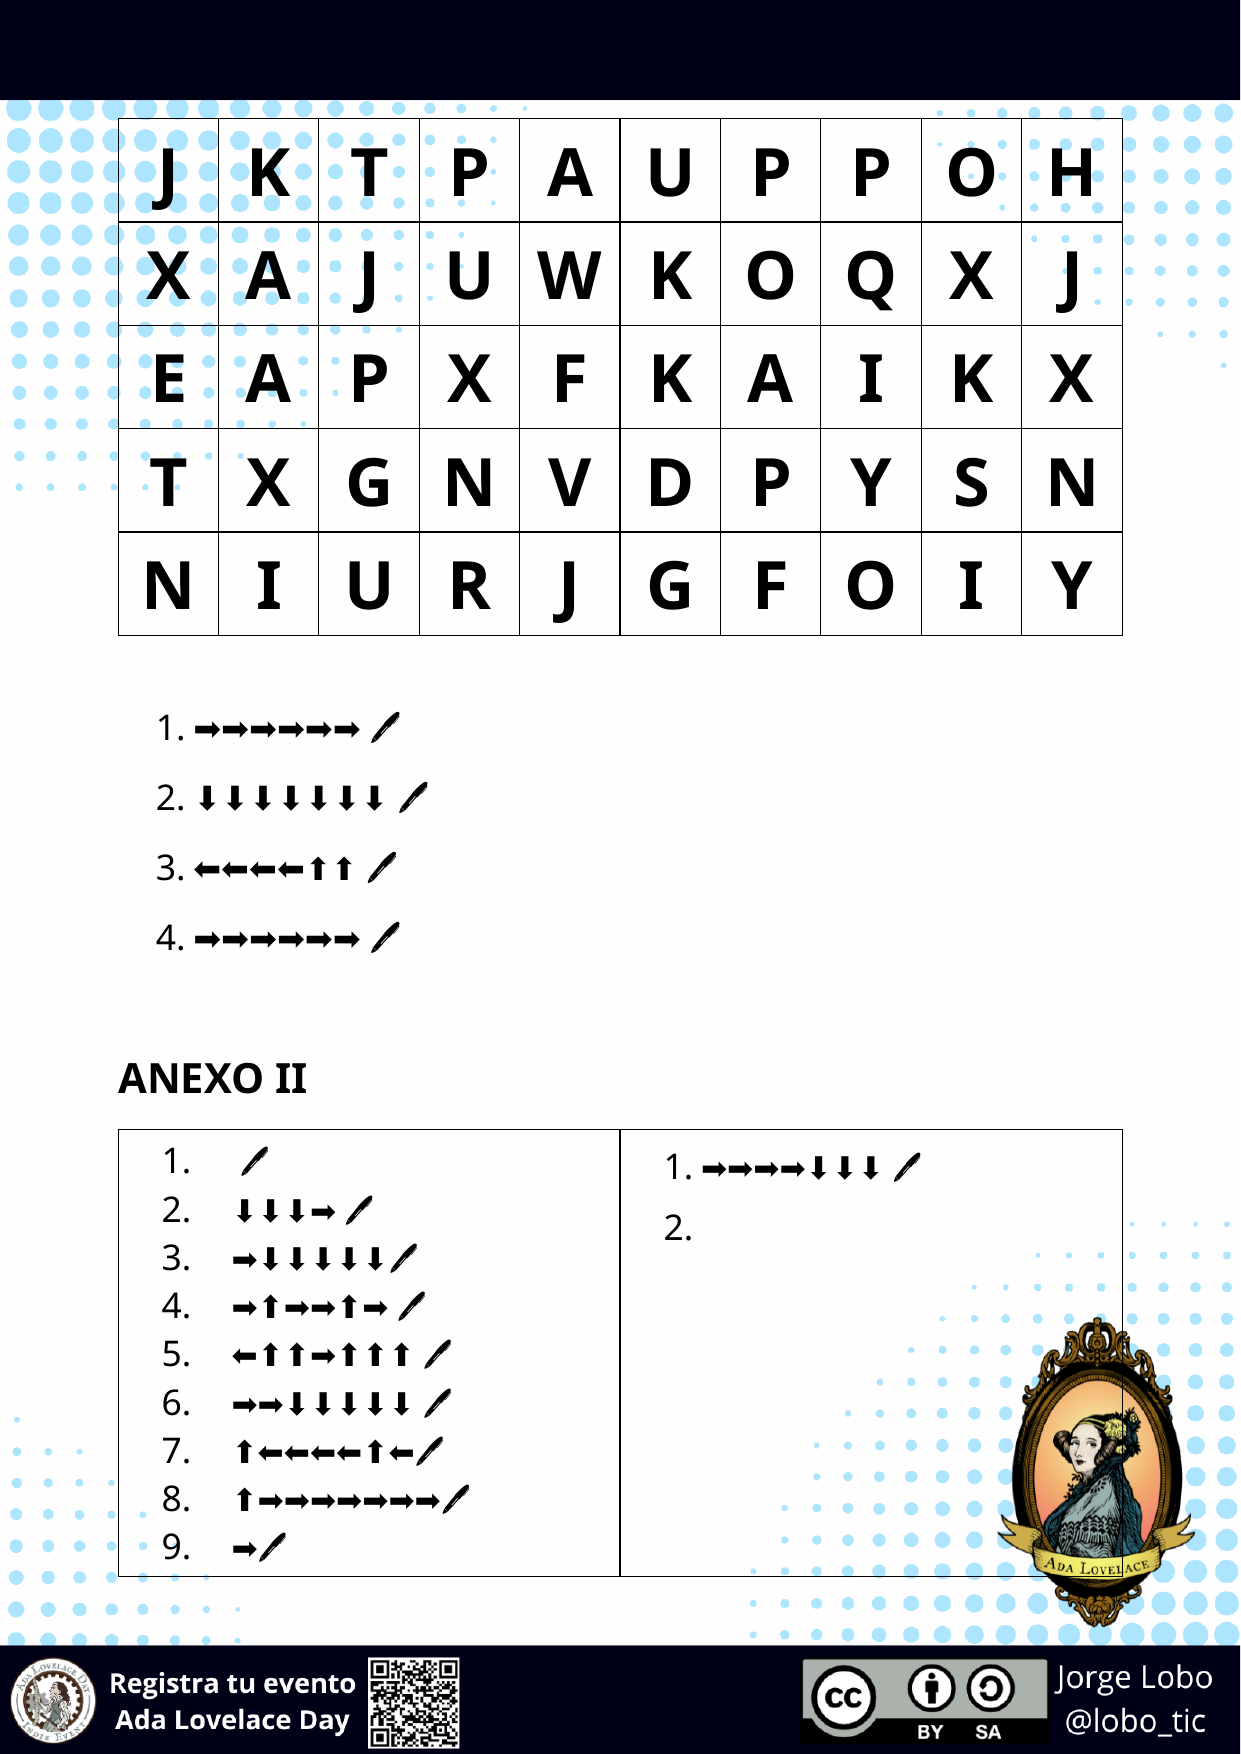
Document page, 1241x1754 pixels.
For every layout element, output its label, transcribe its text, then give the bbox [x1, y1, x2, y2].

table_cell F [520, 326, 619, 428]
table_cell X [219, 429, 318, 531]
table_cell N [119, 533, 218, 635]
table_cell P [420, 119, 519, 221]
table_cell X [119, 223, 218, 325]
table_cell J [319, 223, 419, 325]
table_cell G [621, 533, 720, 635]
table_cell G [319, 429, 419, 531]
table_cell J [520, 533, 619, 635]
table_cell K [219, 119, 318, 221]
table_cell D [621, 429, 720, 531]
table_cell T [119, 429, 218, 531]
table_cell T [319, 119, 419, 221]
table_cell J [119, 119, 218, 221]
table_cell R [420, 533, 519, 635]
table_cell U [621, 119, 720, 221]
table_cell N [420, 429, 519, 531]
table_cell K [621, 326, 720, 428]
list ➡️➡️➡️➡️➡️➡️ 🖊️ [156, 913, 1122, 961]
table_cell J [1022, 223, 1122, 325]
table_cell O [922, 119, 1021, 221]
list ⬇️⬇️⬇️⬇️⬇️⬇️⬇️ 🖊️ [156, 773, 1122, 821]
table_cell P [721, 119, 820, 221]
table_cell X [1022, 326, 1122, 428]
table_cell Y [821, 429, 921, 531]
table_cell F [721, 533, 820, 635]
table_cell I [922, 533, 1021, 635]
table_cell A [721, 326, 820, 428]
table_cell X [420, 326, 519, 428]
table_cell P [721, 429, 820, 531]
table_cell O [821, 533, 921, 635]
picture [0, 0, 1241, 1754]
table_cell Y [1022, 533, 1122, 635]
table_cell A [219, 223, 318, 325]
table_cell O [721, 223, 820, 325]
list ➡️➡️➡️➡️➡️➡️ 🖊️ [156, 703, 1122, 751]
table_cell W [520, 223, 619, 325]
table_header 🖊️ ⬇️⬇️⬇️➡️ 🖊️ ➡️⬇️⬇️⬇️⬇️⬇️🖊️ ➡️⬆️➡️➡️⬆️➡️ 🖊️ ⬅️⬆️⬆️➡️⬆️⬆️⬆️ 🖊️ ➡️➡️⬇️⬇⬇️⬇⬇️ 🖊️ ⬆️⬅️⬅️⬅️⬅️⬆️⬅️🖊️ ⬆️➡️➡️➡➡️➡️➡️➡️🖊️ ➡️🖊️ [119, 1130, 619, 1576]
table_cell I [219, 533, 318, 635]
table_cell E [119, 326, 218, 428]
table_cell Q [821, 223, 921, 325]
table_cell H [1022, 119, 1122, 221]
table_cell I [821, 326, 921, 428]
table_cell U [319, 533, 419, 635]
table_cell K [922, 326, 1021, 428]
table_cell P [319, 326, 419, 428]
table_cell V [520, 429, 619, 531]
table_header ➡️➡️➡️➡️⬇️⬇️⬇️ 🖊️ [621, 1130, 1122, 1576]
table_cell U [420, 223, 519, 325]
table_cell P [821, 119, 921, 221]
table_cell S [922, 429, 1021, 531]
text ANEXO II [118, 1049, 1122, 1106]
table_cell X [922, 223, 1021, 325]
table_cell K [621, 223, 720, 325]
table_cell N [1022, 429, 1122, 531]
table_cell A [219, 326, 318, 428]
list ⬅️⬅️⬅️⬅️⬆️⬆️ 🖊️ [156, 843, 1122, 891]
table_cell A [520, 119, 619, 221]
